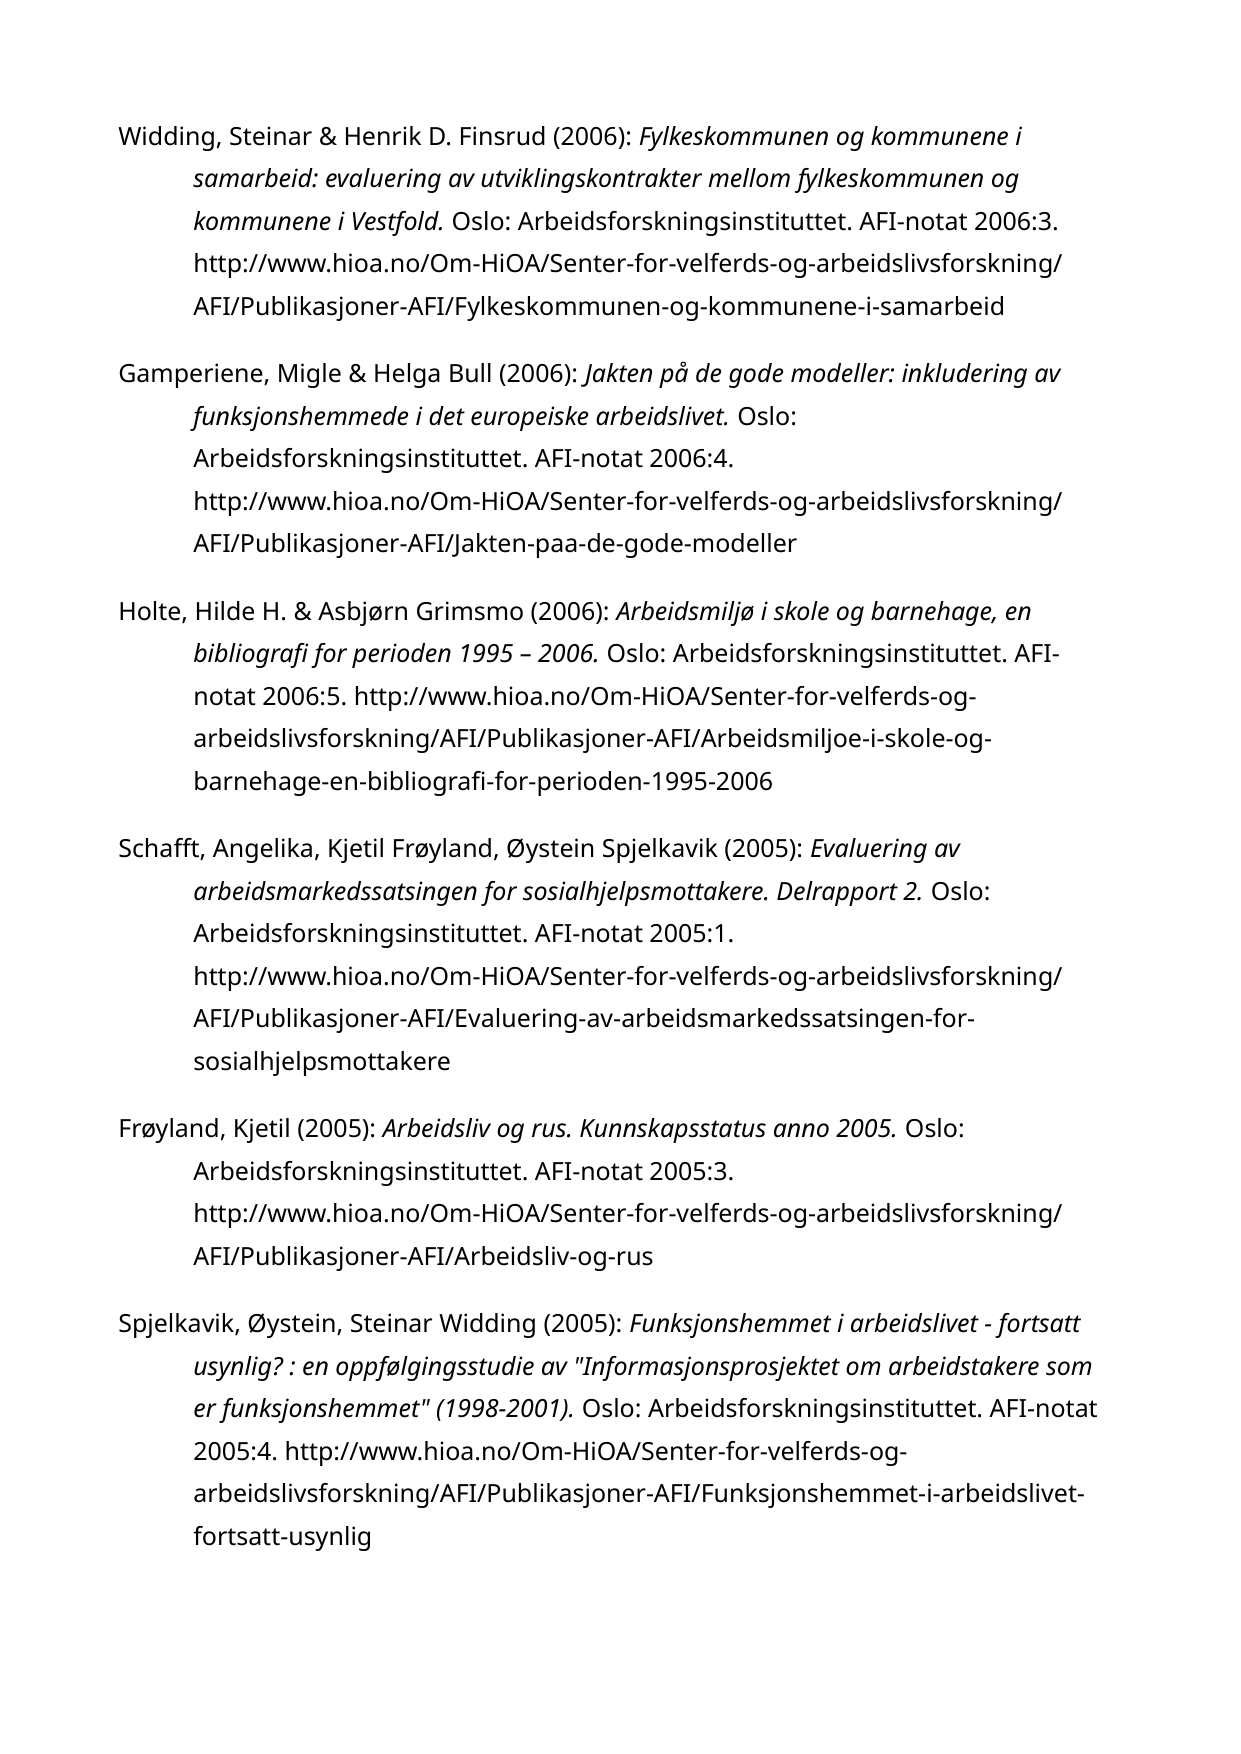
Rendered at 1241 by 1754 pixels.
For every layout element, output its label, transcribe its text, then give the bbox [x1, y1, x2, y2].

list Spjelkavik, Øystein, Steinar Widding (2005): Funksjonshemmet i arbeidslivet - fortsatt usynlig? : en oppfølgingsstudie av "Informasjonsprosjektet om arbeidstakere som er funksjonshemmet" (1998-2001). Oslo: Arbeidsforskningsinstituttet. AFI-notat 2005:4. http://www.hioa.no/Om-HiOA/Senter-for-velferds-og-arbeidslivsforskning/AFI/Publikasjoner-AFI/Funksjonshemmet-i-arbeidslivet-fortsatt-usynlig [118, 1306, 1122, 1552]
list Schafft, Angelika, Kjetil Frøyland, Øystein Spjelkavik (2005): Evaluering av arbeidsmarkedssatsingen for sosialhjelpsmottakere. Delrapport 2. Oslo: Arbeidsforskningsinstituttet. AFI-notat 2005:1. http://www.hioa.no/Om-HiOA/Senter-for-velferds-og-arbeidslivsforskning/AFI/Publikasjoner-AFI/Evaluering-av-arbeidsmarkedssatsingen-for-sosialhjelpsmottakere [118, 831, 1122, 1077]
list Gamperiene, Migle & Helga Bull (2006): Jakten på de gode modeller: inkludering av funksjonshemmede i det europeiske arbeidslivet. Oslo: Arbeidsforskningsinstituttet. AFI-notat 2006:4. http://www.hioa.no/Om-HiOA/Senter-for-velferds-og-arbeidslivsforskning/AFI/Publikasjoner-AFI/Jakten-paa-de-gode-modeller [118, 356, 1122, 560]
list Holte, Hilde H. & Asbjørn Grimsmo (2006): Arbeidsmiljø i skole og barnehage, en bibliografi for perioden 1995 – 2006. Oslo: Arbeidsforskningsinstituttet. AFI-notat 2006:5. http://www.hioa.no/Om-HiOA/Senter-for-velferds-og-arbeidslivsforskning/AFI/Publikasjoner-AFI/Arbeidsmiljoe-i-skole-og-barnehage-en-bibliografi-for-perioden-1995-2006 [118, 593, 1122, 797]
list Widding, Steinar & Henrik D. Finsrud (2006): Fylkeskommunen og kommunene i samarbeid: evaluering av utviklingskontrakter mellom fylkeskommunen og kommunene i Vestfold. Oslo: Arbeidsforskningsinstituttet. AFI-notat 2006:3. http://www.hioa.no/Om-HiOA/Senter-for-velferds-og-arbeidslivsforskning/AFI/Publikasjoner-AFI/Fylkeskommunen-og-kommunene-i-samarbeid [118, 118, 1122, 322]
list Frøyland, Kjetil (2005): Arbeidsliv og rus. Kunnskapsstatus anno 2005. Oslo: Arbeidsforskningsinstituttet. AFI-notat 2005:3. http://www.hioa.no/Om-HiOA/Senter-for-velferds-og-arbeidslivsforskning/AFI/Publikasjoner-AFI/Arbeidsliv-og-rus [118, 1111, 1122, 1272]
